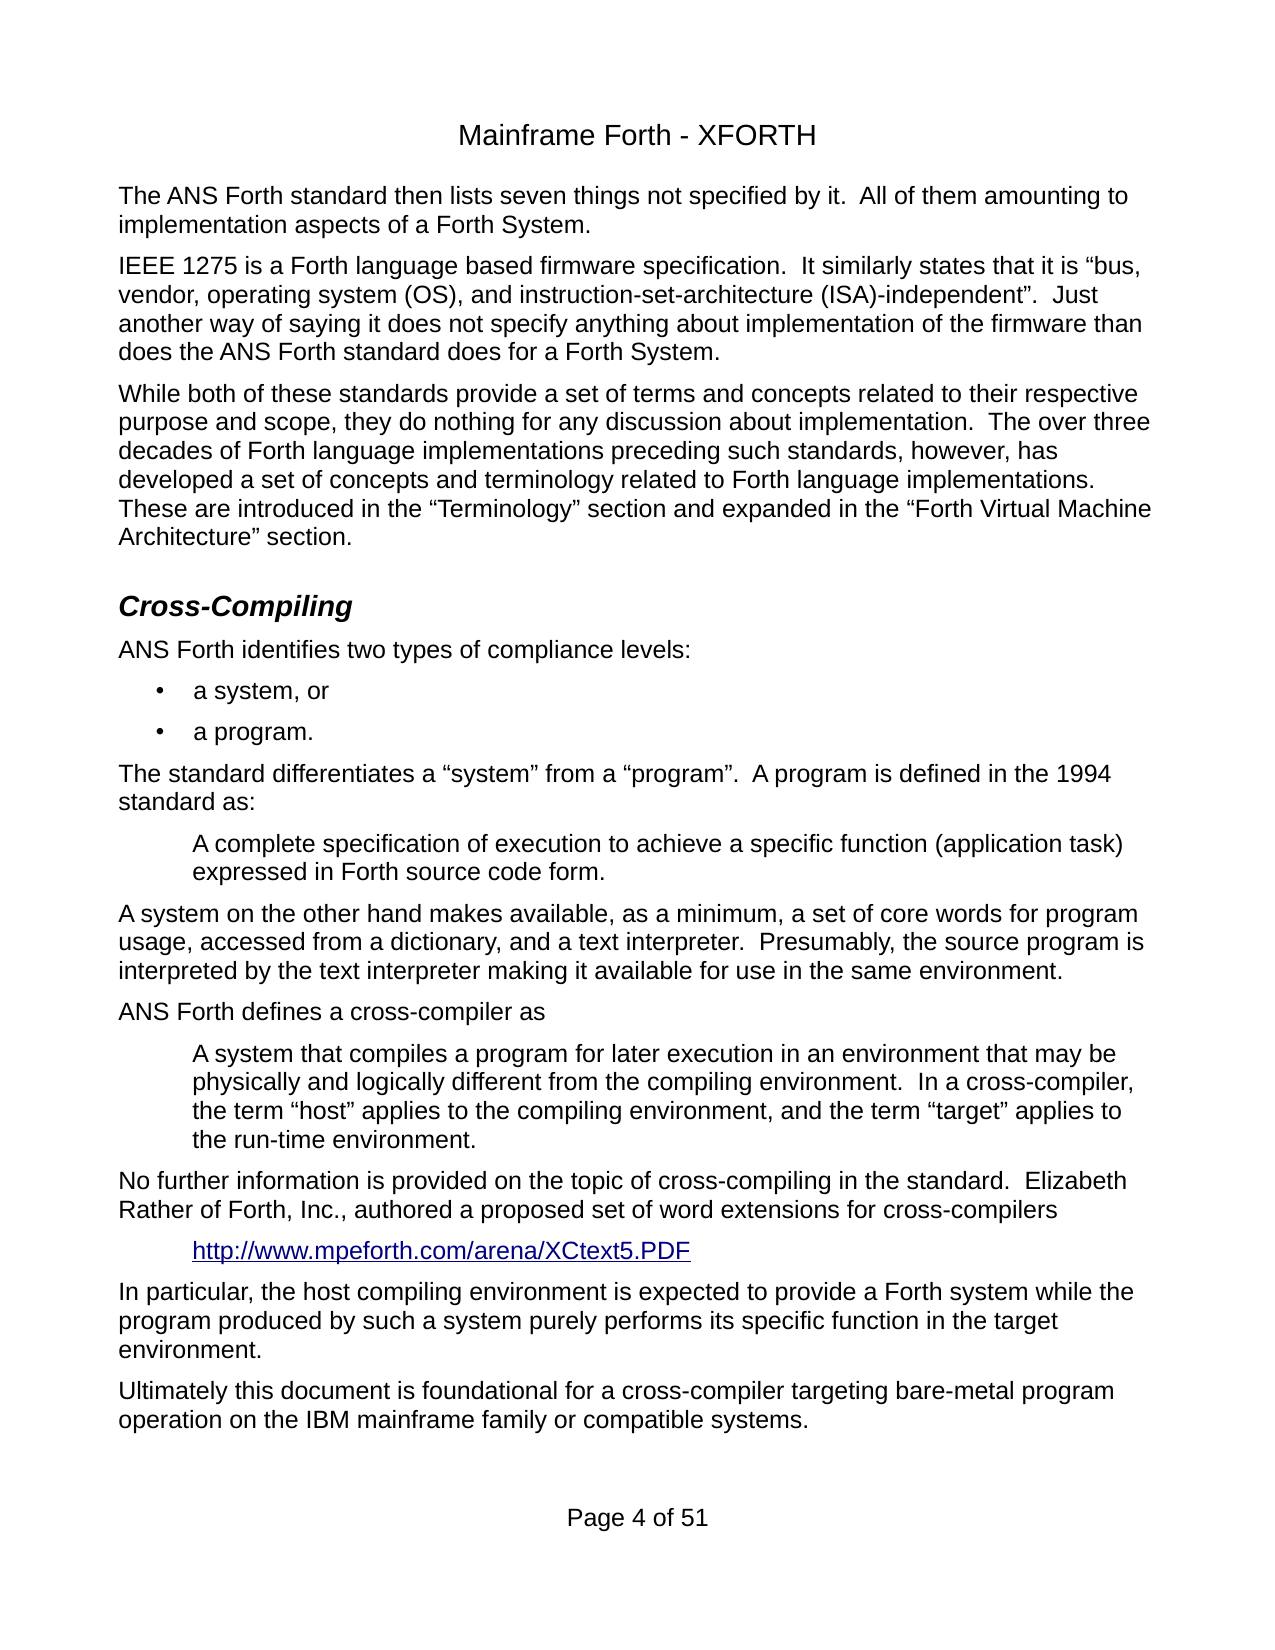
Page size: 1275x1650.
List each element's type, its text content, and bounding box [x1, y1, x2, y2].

text The standard differentiates a “system” from a “program”. A program is defined in the 1994 standard as: [118, 759, 1157, 816]
text No further information is provided on the topic of cross-compiling in the standard. Elizabeth Rather of Forth, Inc., authored a proposed set of word extensions for cross-compilers [118, 1166, 1157, 1224]
subtitle Cross-Compiling [118, 589, 1157, 622]
text A complete specification of execution to achieve a specific function (application task) expressed in Forth source code form. [192, 829, 1157, 886]
list a system, or [156, 676, 1157, 705]
text A system on the other hand makes available, as a minimum, a set of core words for program usage, accessed from a dictionary, and a text interpreter. Presumably, the source program is interpreted by the text interpreter making it available for use in the same environment. [118, 899, 1157, 985]
text While both of these standards provide a set of terms and concepts related to their respective purpose and scope, they do nothing for any discussion about implementation. The over three decades of Forth language implementations preceding such standards, however, has developed a set of concepts and terminology related to Forth language implementations. These are introduced in the “Terminology” section and expanded in the “Forth Virtual Machine Architecture” section. [118, 379, 1157, 551]
text ANS Forth identifies two types of compliance levels: [118, 635, 1157, 663]
text Ultimately this document is foundational for a cross-compiler targeting bare-metal program operation on the IBM mainframe family or compatible systems. [118, 1376, 1157, 1434]
text The ANS Forth standard then lists seven things not specified by it. All of them amounting to implementation aspects of a Forth System. [118, 181, 1157, 239]
text IEEE 1275 is a Forth language based firmware specification. It similarly states that it is “bus, vendor, operating system (OS), and instruction-set-architecture (ISA)-independent”. Just another way of saying it does not specify anything about implementation of the firmware than does the ANS Forth standard does for a Forth System. [118, 251, 1157, 366]
text http://www.mpeforth.com/arena/XCtext5.PDF [192, 1236, 1157, 1265]
text In particular, the host compiling environment is expected to provide a Forth system while the program produced by such a system purely performs its specific function in the target environment. [118, 1277, 1157, 1364]
text A system that compiles a program for later execution in an environment that may be physically and logically different from the compiling environment. In a cross-compiler, the term “host” applies to the compiling environment, and the term “target” applies to the run-time environment. [192, 1039, 1157, 1154]
list a program. [156, 717, 1157, 746]
text ANS Forth defines a cross-compiler as [118, 997, 1157, 1026]
